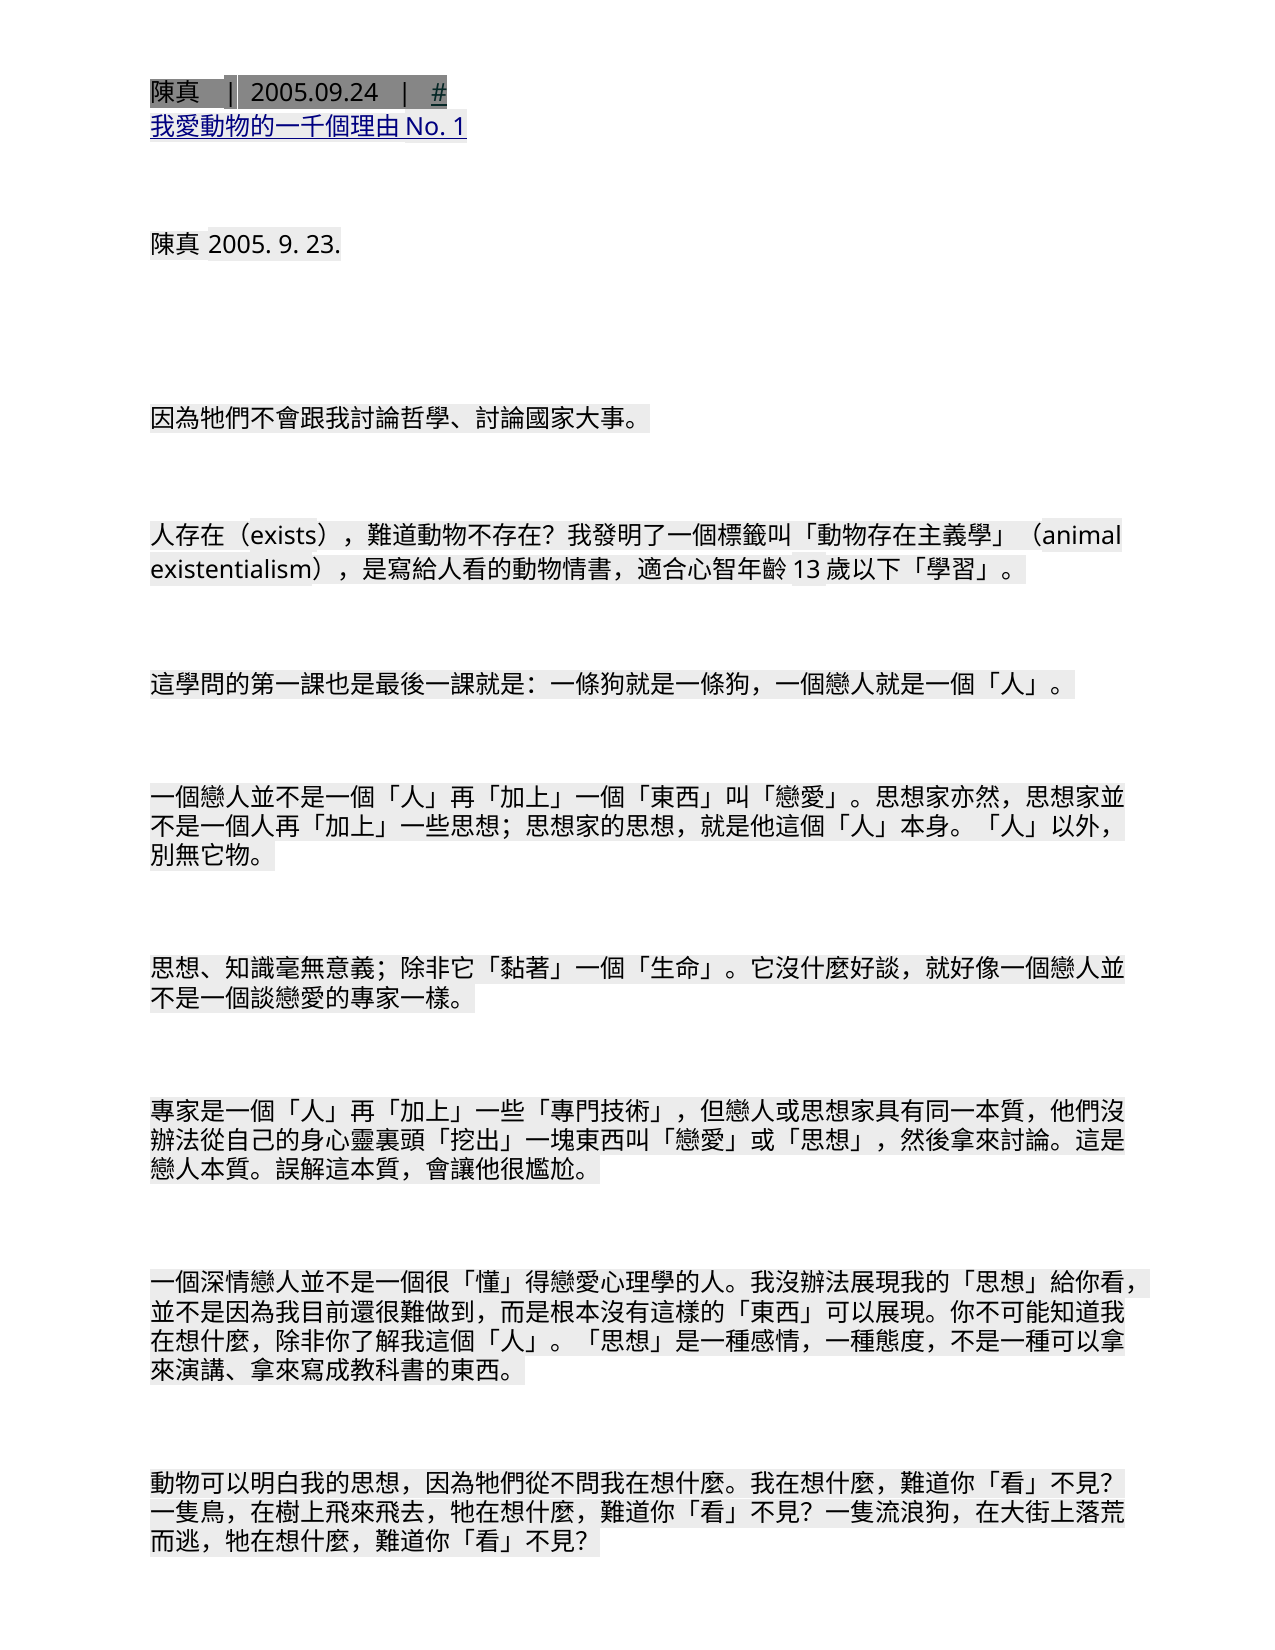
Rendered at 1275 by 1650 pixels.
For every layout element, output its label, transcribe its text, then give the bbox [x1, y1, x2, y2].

text 陳真 2005. 9. 23. [150, 227, 1125, 261]
text 一個深情戀人並不是一個很「懂」得戀愛心理學的人。我沒辦法展現我的「思想」給你看，並不是因為我目前還很難做到，而是根本沒有這樣的「東西」可以展現。你不可能知道我在想什麼，除非你了解我這個「人」。「思想」是一種感情，一種態度，不是一種可以拿來演講、拿來寫成教科書的東西。 [150, 1268, 1125, 1385]
text 因為牠們不會跟我討論哲學、討論國家大事。 [150, 404, 1125, 433]
text 一個戀人並不是一個「人」再「加上」一個「東西」叫「戀愛」。思想家亦然，思想家並不是一個人再「加上」一些思想；思想家的思想，就是他這個「人」本身。「人」以外，別無它物。 [150, 783, 1125, 871]
text 人存在（exists），難道動物不存在？我發明了一個標籤叫「動物存在主義學」（animal existentialism），是寫給人看的動物情書，適合心智年齡13歲以下「學習」。 [150, 518, 1125, 586]
text 專家是一個「人」再「加上」一些「專門技術」，但戀人或思想家具有同一本質，他們沒辦法從自己的身心靈裏頭「挖出」一塊東西叫「戀愛」或「思想」，然後拿來討論。這是戀人本質。誤解這本質，會讓他很尷尬。 [150, 1097, 1125, 1184]
text 思想、知識毫無意義；除非它「黏著」一個「生命」。它沒什麼好談，就好像一個戀人並不是一個談戀愛的專家一樣。 [150, 954, 1125, 1013]
text 陳真 | 2005.09.24 | # [150, 75, 1125, 109]
text 我愛動物的一千個理由No. 1 [150, 109, 1125, 143]
text 這學問的第一課也是最後一課就是：一條狗就是一條狗，一個戀人就是一個「人」。 [150, 670, 1125, 699]
text 動物可以明白我的思想，因為牠們從不問我在想什麼。我在想什麼，難道你「看」不見？一隻鳥，在樹上飛來飛去，牠在想什麼，難道你「看」不見？一隻流浪狗，在大街上落荒而逃，牠在想什麼，難道你「看」不見？ [150, 1469, 1125, 1557]
